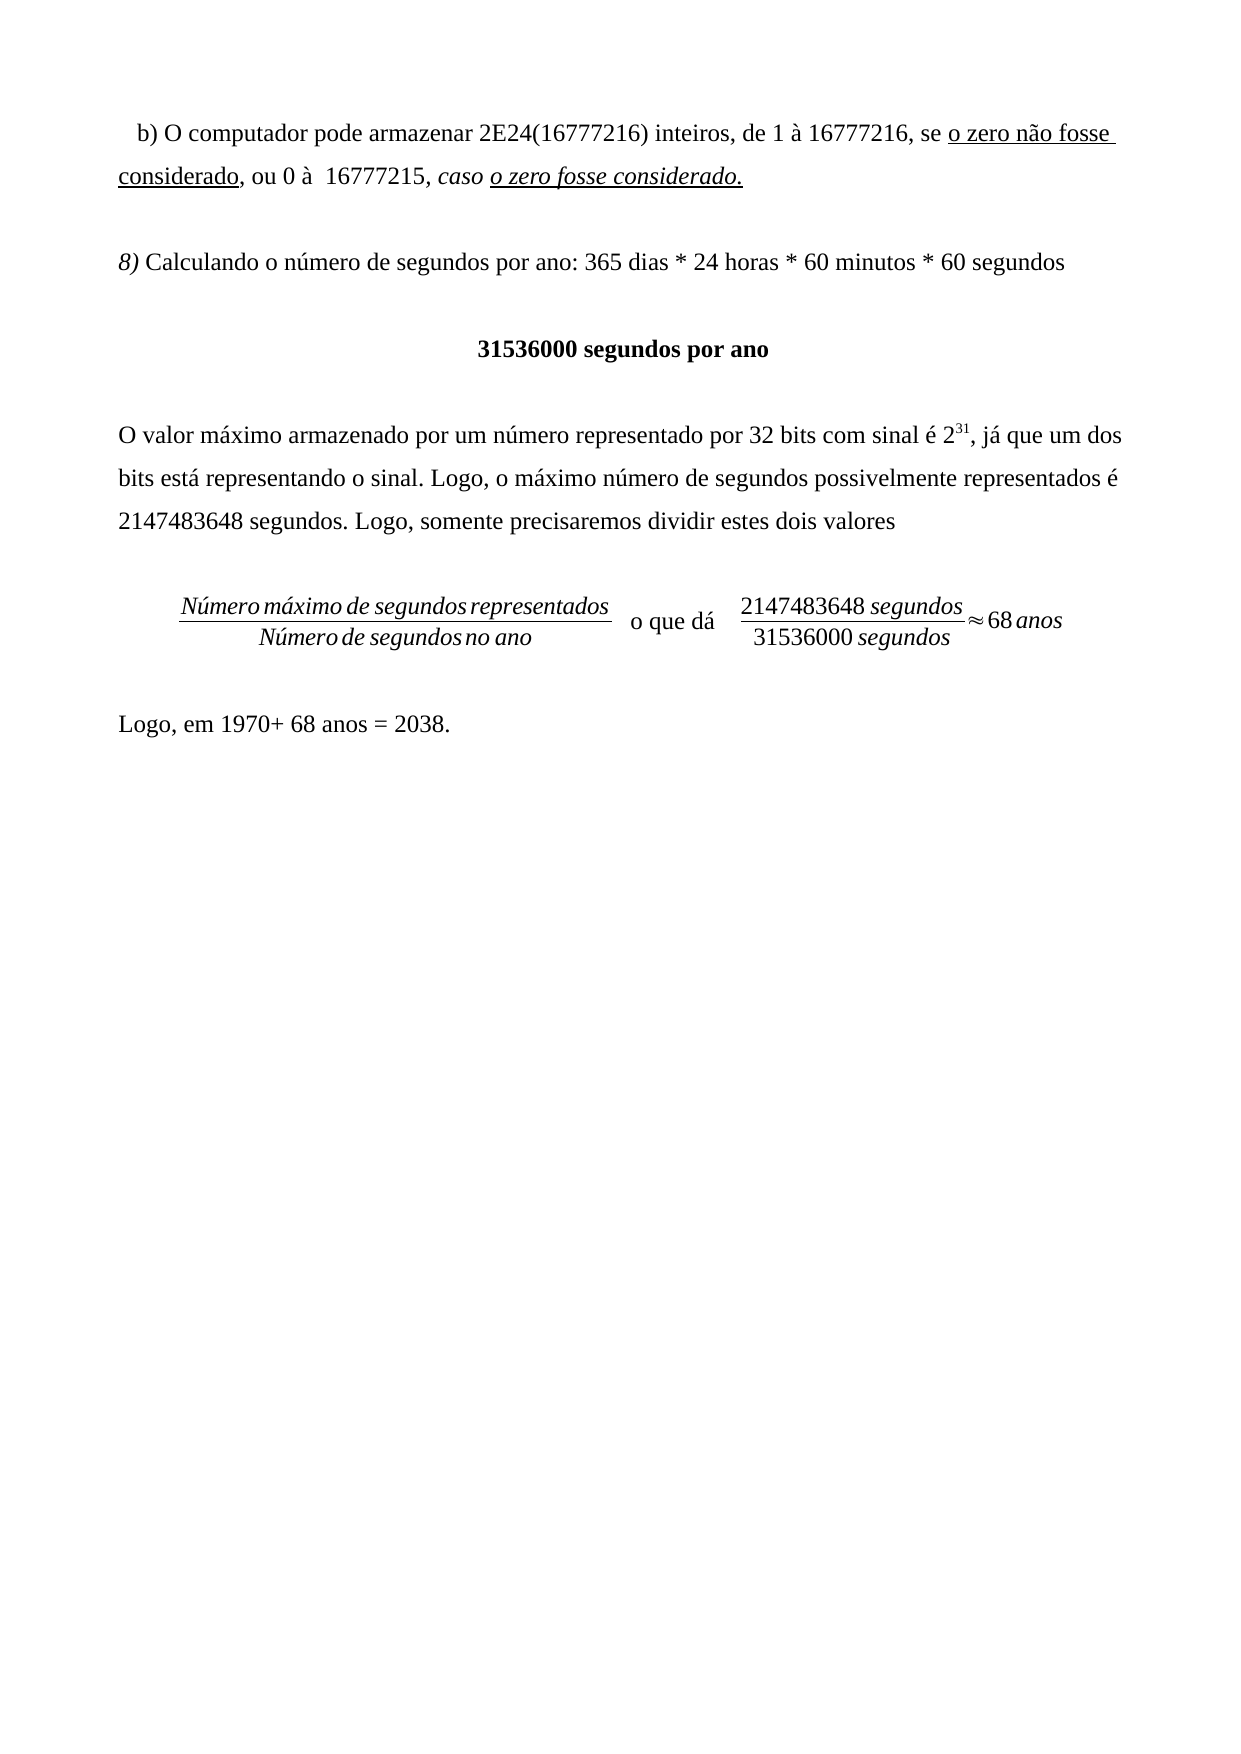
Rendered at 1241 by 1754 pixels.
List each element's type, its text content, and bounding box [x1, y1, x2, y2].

text o que dá [118, 592, 1122, 651]
text b) O computador pode armazenar 2E24(16777216) inteiros, de 1 à 16777216, se o zero não fosse considerado, ou 0 à 16777215, caso o zero fosse considerado. [118, 118, 1122, 190]
text Logo, em 1970+ 68 anos = 2038. [118, 709, 1122, 738]
text O valor máximo armazenado por um número representado por 32 bits com sinal é 231, já que um dos bits está representando o sinal. Logo, o máximo número de segundos possivelmente representados é 2147483648 segundos. Logo, somente precisaremos dividir estes dois valores [118, 420, 1122, 535]
text 8) Calculando o número de segundos por ano: 365 dias * 24 horas * 60 minutos * 60 segundos [118, 247, 1122, 276]
text 31536000 segundos por ano [118, 334, 1122, 362]
